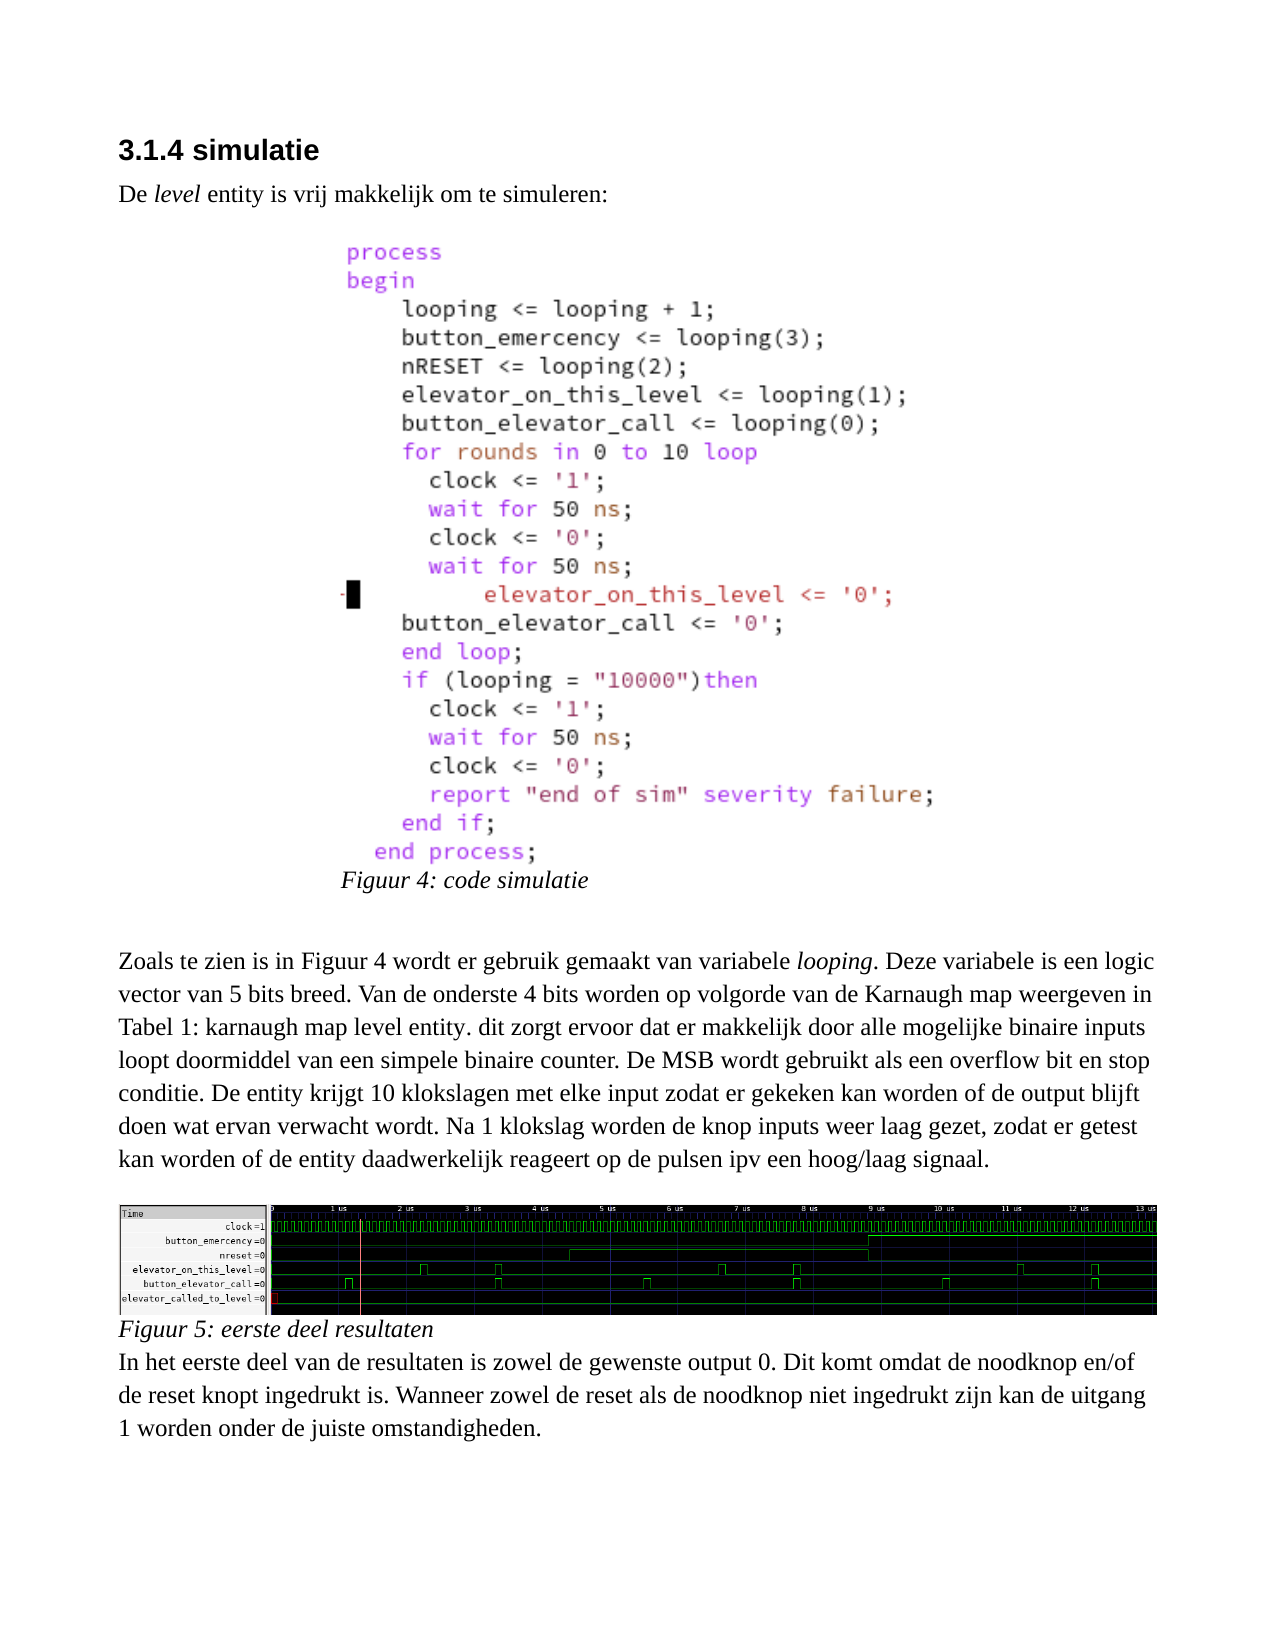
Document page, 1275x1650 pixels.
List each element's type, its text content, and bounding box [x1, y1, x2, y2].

text In het eerste deel van de resultaten is zowel de gewenste output 0. Dit komt omdat de noodknop en/of de reset knopt ingedrukt is. Wanneer zowel de reset als de noodknop niet ingedrukt zijn kan de uitgang 1 worden onder de juiste omstandigheden. [118, 1343, 1157, 1442]
text [118, 1192, 1157, 1204]
text Figuur 5: eerste deel resultaten [118, 1315, 1157, 1343]
text Zoals te zien is in Figuur 4 wordt er gebruik gemaakt van variabele looping. Deze variabele is een logic vector van 5 bits breed. Van de onderste 4 bits worden op volgorde van de Karnaugh map weergeven in Tabel 1: karnaugh map level entity. dit zorgt ervoor dat er makkelijk door alle mogelijke binaire inputs loopt doormiddel van een simpele binaire counter. De MSB wordt gebruikt als een overflow bit en stop conditie. De entity krijgt 10 klokslagen met elke input zodat er gekeken kan worden of de output blijft doen wat ervan verwacht wordt. Na 1 klokslag worden de knop inputs weer laag gezet, zodat er getest kan worden of de entity daadwerkelijk reageert op de pulsen ipv een hoog/laag signaal. [118, 946, 1157, 1173]
picture [118, 1204, 1157, 1315]
text De level entity is vrij makkelijk om te simuleren: [118, 179, 1157, 208]
subtitle simulatie [118, 133, 1157, 166]
picture [340, 239, 935, 866]
text Figuur 4: code simulatie [341, 866, 934, 894]
